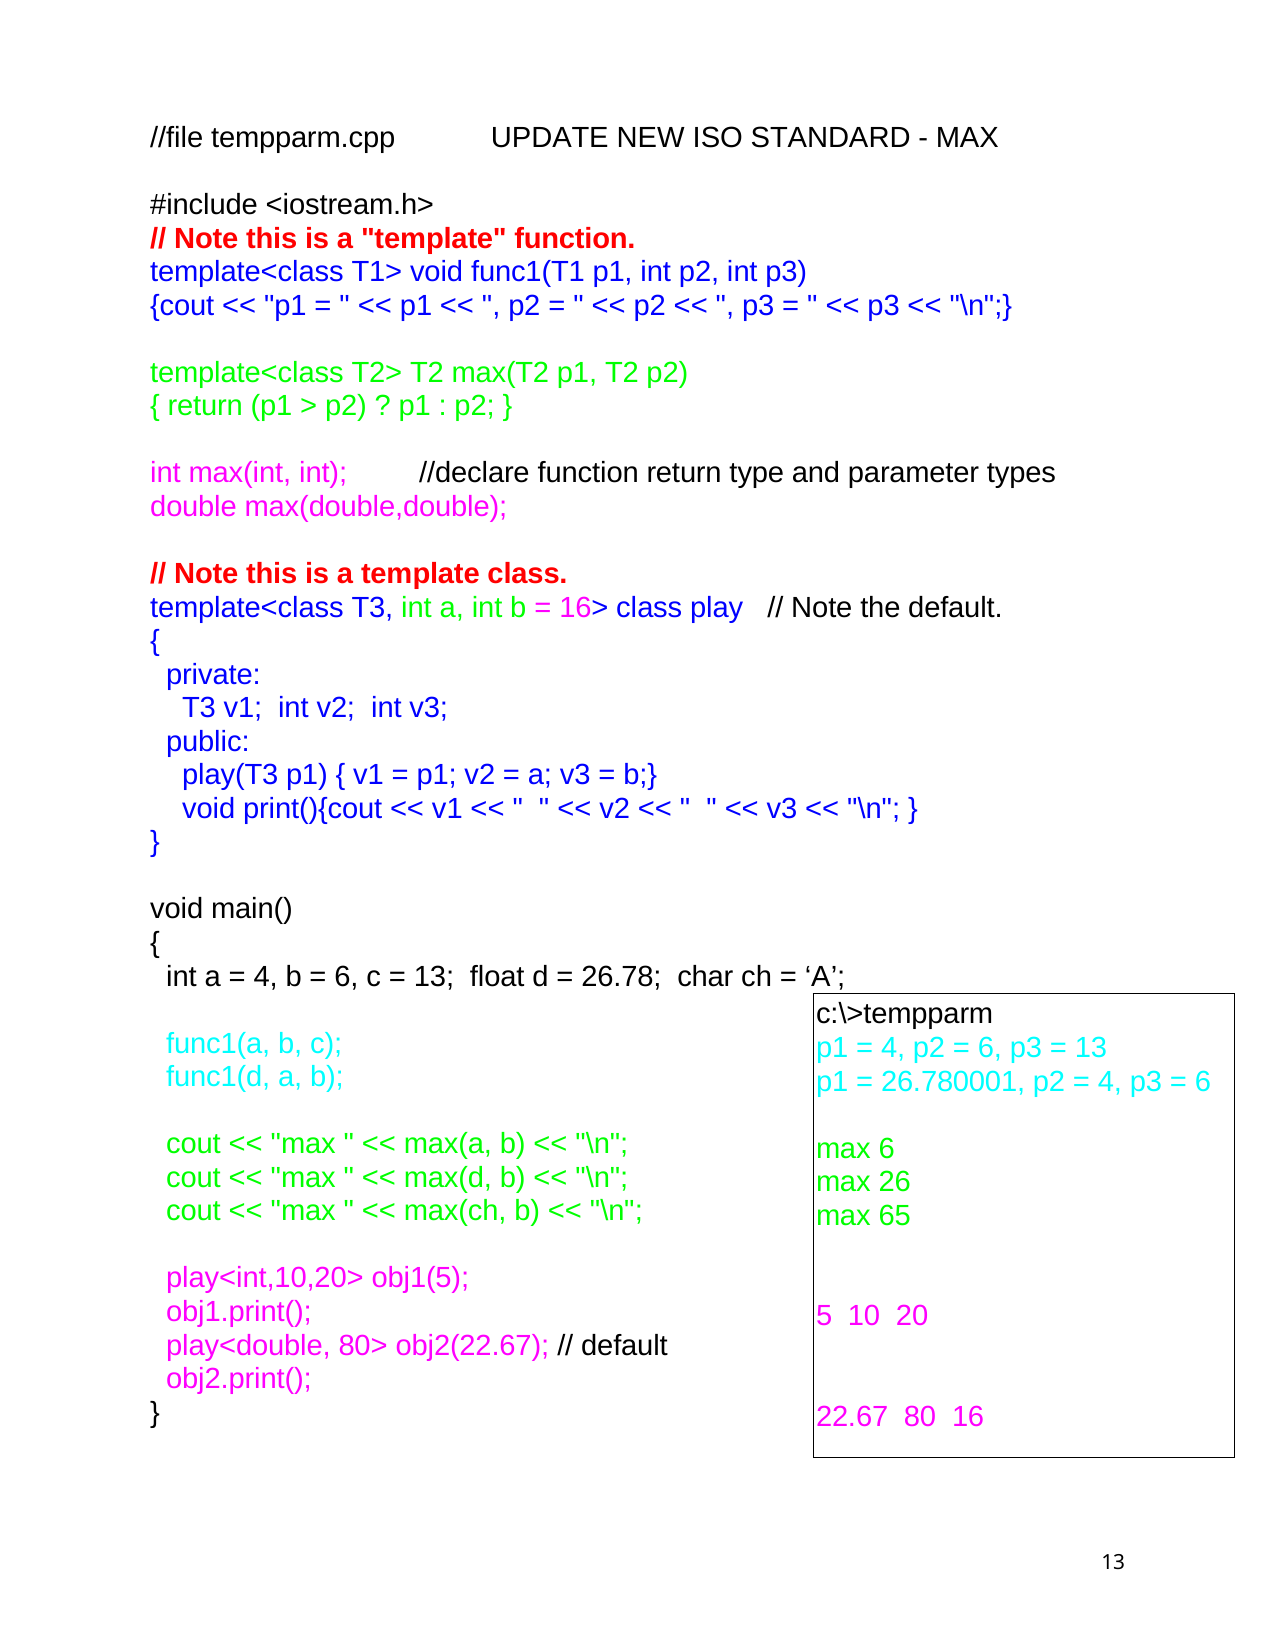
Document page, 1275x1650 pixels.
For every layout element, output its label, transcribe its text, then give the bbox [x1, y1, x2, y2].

text private: [150, 657, 1125, 690]
text play<int,10,20> obj1(5); [150, 1260, 813, 1294]
text obj1.print(); [814, 1294, 1125, 1327]
text // Note this is a template class. [150, 556, 1125, 589]
text c:\>tempparm [816, 996, 1232, 1030]
text double max(double,double); [150, 489, 1125, 522]
text } [814, 1394, 1125, 1428]
text cout << "max " << max(ch, b) << "\n"; [150, 1193, 813, 1227]
text 5 10 20 [816, 1298, 1232, 1332]
text void main() [150, 891, 1125, 925]
text obj2.print(); [150, 1361, 813, 1394]
text {cout << "p1 = " << p1 << ", p2 = " << p2 << ", p3 = " << p3 << "\n";} [150, 288, 1125, 321]
text [814, 1327, 1125, 1361]
text //file tempparm.cpp UPDATE NEW ISO STANDARD - MAX [150, 120, 1125, 153]
text } [150, 1403, 156, 1426]
text func1(a, b, c); [150, 1026, 813, 1059]
text cout << "max " << max(a, b) << "\n"; [150, 1126, 813, 1160]
text max 6 [816, 1131, 1232, 1164]
text } [150, 1394, 813, 1428]
text #include <iostream.h> [150, 187, 1125, 221]
text cout << "max " << max(d, b) << "\n"; [150, 1160, 813, 1193]
text max 26 [816, 1164, 1232, 1198]
text p1 = 26.780001, p2 = 4, p3 = 6 [816, 1063, 1232, 1097]
text [814, 1260, 1125, 1294]
text int max(int, int); //declare function return type and parameter types [150, 455, 1125, 489]
text void print(){cout << v1 << " " << v2 << " " << v3 << "\n"; } [150, 791, 1125, 824]
text max 65 [816, 1198, 1232, 1231]
text template<class T2> T2 max(T2 p1, T2 p2) [150, 355, 1125, 388]
text func1(d, a, b); [150, 1059, 813, 1093]
text play(T3 p1) { v1 = p1; v2 = a; v3 = b;} [150, 757, 1125, 791]
text { [150, 925, 1125, 958]
text public: [150, 724, 1125, 757]
text play<double, 80> obj2(22.67); // default [150, 1327, 813, 1361]
text // Note this is a "template" function. [150, 221, 1125, 254]
text T3 v1; int v2; int v3; [150, 690, 1125, 724]
text { return (p1 > p2) ? p1 : p2; } [150, 388, 1125, 422]
text } [150, 824, 1125, 858]
text cout << "max " << max(a, b) << "\n"; [814, 1126, 1125, 1160]
text p1 = 4, p2 = 6, p3 = 13 [816, 1030, 1232, 1063]
text template<class T1> void func1(T1 p1, int p2, int p3) [150, 254, 1125, 288]
text 22.67 80 16 [816, 1399, 1232, 1432]
text { [150, 623, 1125, 657]
text [814, 1361, 1125, 1394]
text obj1.print(); [150, 1294, 813, 1327]
text template<class T3, int a, int b = 16> class play // Note the default. [150, 589, 1125, 623]
text int a = 4, b = 6, c = 13; float d = 26.78; char ch = ‘A’; [150, 958, 1125, 992]
